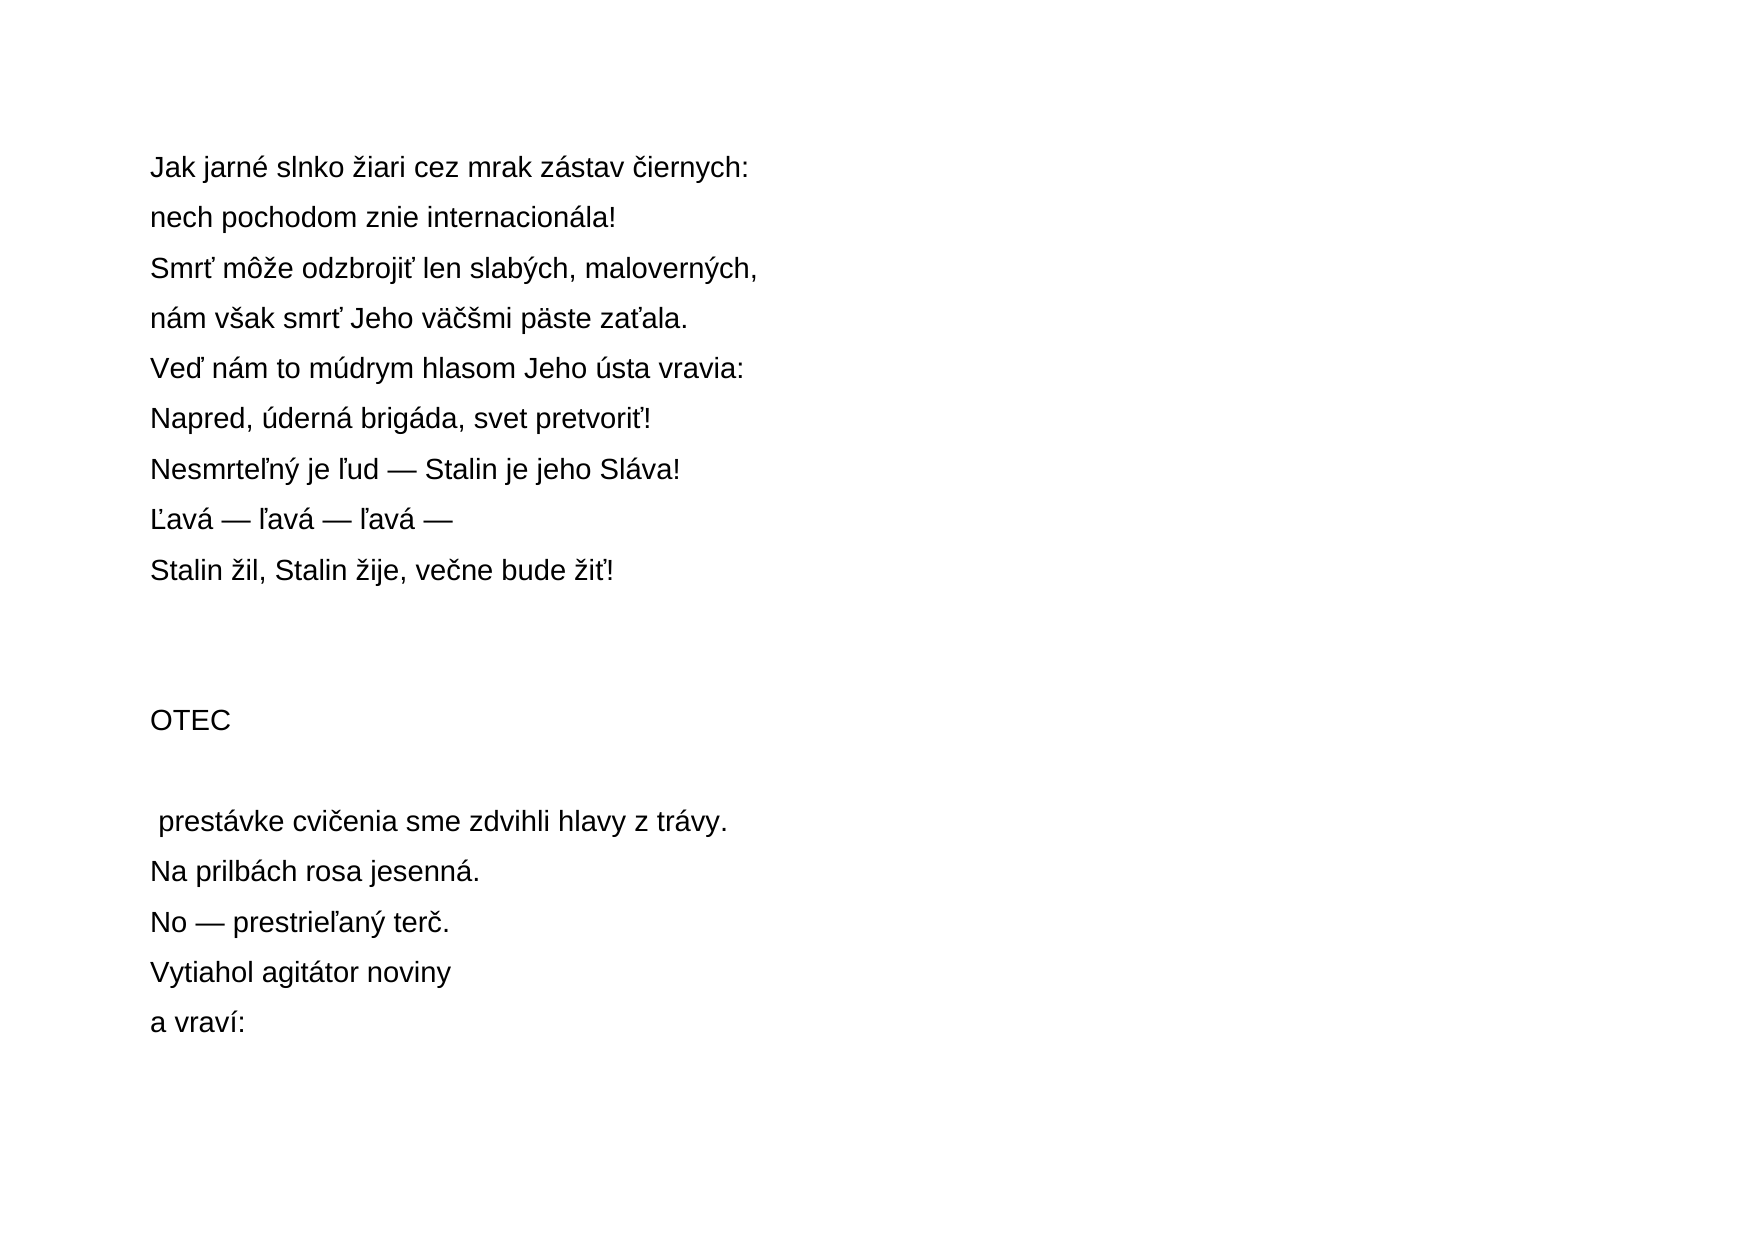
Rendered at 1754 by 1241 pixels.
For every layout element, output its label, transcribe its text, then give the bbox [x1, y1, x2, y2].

text No — prestrieľaný terč. [150, 905, 1243, 938]
text Smrť môže odzbrojiť len slabých, maloverných, [150, 251, 1243, 284]
text Veď nám to múdrym hlasom Jeho ústa vravia: [150, 351, 1243, 385]
text Ľavá — ľavá — ľavá — [150, 502, 1243, 536]
text nám však smrť Jeho väčšmi päste zaťala. [150, 301, 1243, 334]
text a vraví: [150, 1005, 1243, 1039]
text Vytiahol agitátor noviny [150, 955, 1243, 988]
text prestávke cvičenia sme zdvihli hlavy z trávy. [150, 804, 1243, 838]
text Napred, úderná brigáda, svet pretvoriť! [150, 402, 1243, 435]
text Jak jarné slnko žiari cez mrak zástav čiernych: [150, 150, 1243, 183]
text Nesmrteľný je ľud — Stalin je jeho Sláva! [150, 452, 1243, 485]
text Stalin žil, Stalin žije, večne bude žiť! [150, 552, 1243, 586]
text nech pochodom znie internacionála! [150, 200, 1243, 234]
text OTEC [150, 703, 1243, 737]
text Na prilbách rosa jesenná. [150, 854, 1243, 888]
